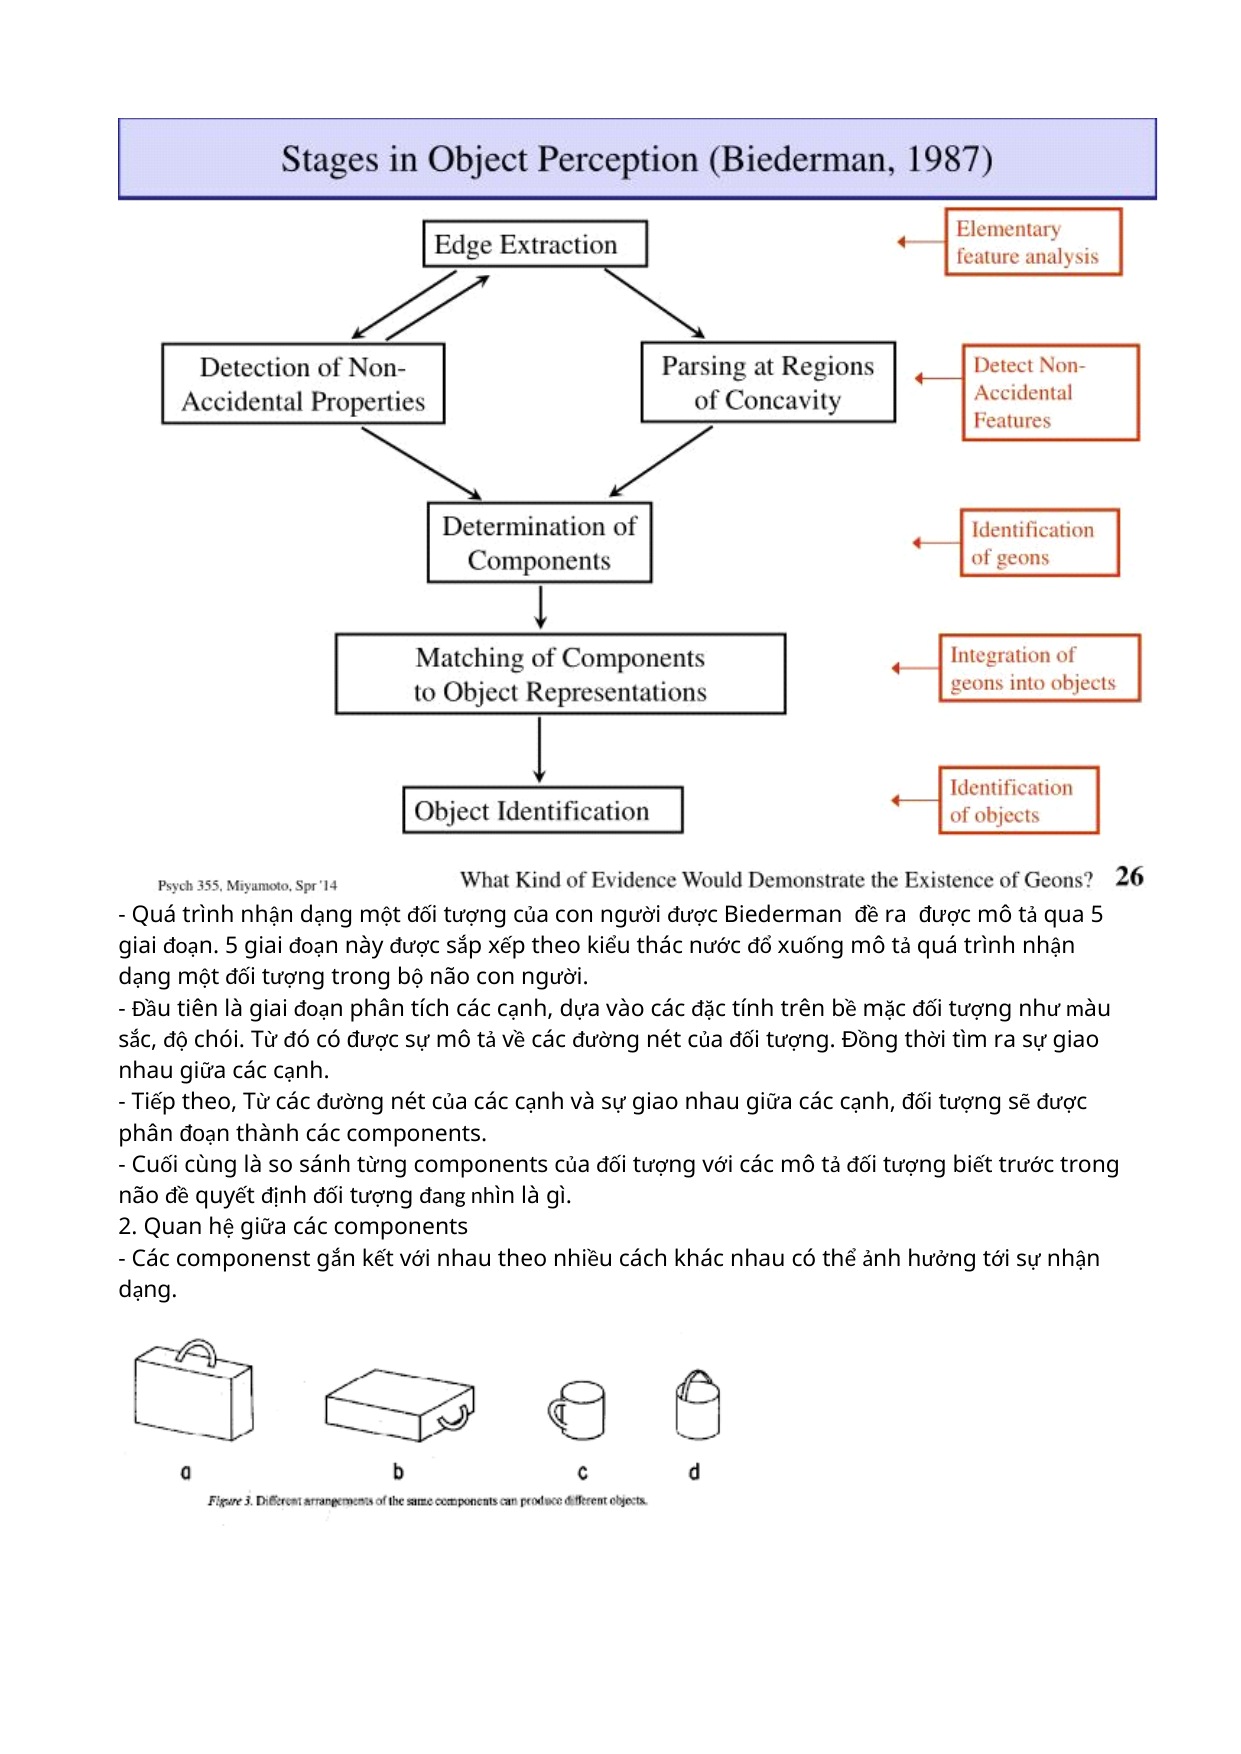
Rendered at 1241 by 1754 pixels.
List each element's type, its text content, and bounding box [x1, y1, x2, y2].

text - Tiếp theo, Từ các đường nét của các cạnh và sự giao nhau giữa các cạnh, đối tượng sẽ được phân đoạn thành các components. [118, 1085, 1122, 1148]
text - Các componenst gắn kết với nhau theo nhiều cách khác nhau có thể ảnh hưởng tới sự nhận dạng. [118, 1242, 1122, 1304]
text - Cuối cùng là so sánh từng components của đối tượng với các mô tả đối tượng biết trước trong não đề quyết định đối tượng đang nhìn là gì. [118, 1148, 1122, 1210]
text - Quá trình nhận dạng một đối tượng của con người được Biederman đề ra được mô tả qua 5 giai đoạn. 5 giai đoạn này được sắp xếp theo kiểu thác nước đổ xuống mô tả quá trình nhận dạng một đối tượng trong bộ não con người. [118, 898, 1122, 992]
text 2. Quan hệ giữa các components [118, 1210, 1122, 1242]
text - Đầu tiên là giai đoạn phân tích các cạnh, dựa vào các đặc tính trên bề mặc đối tượng như màu sắc, độ chói. Từ đó có được sự mô tả về các đường nét của đối tượng. Đồng thời tìm ra sự giao nhau giữa các cạnh. [118, 992, 1122, 1085]
